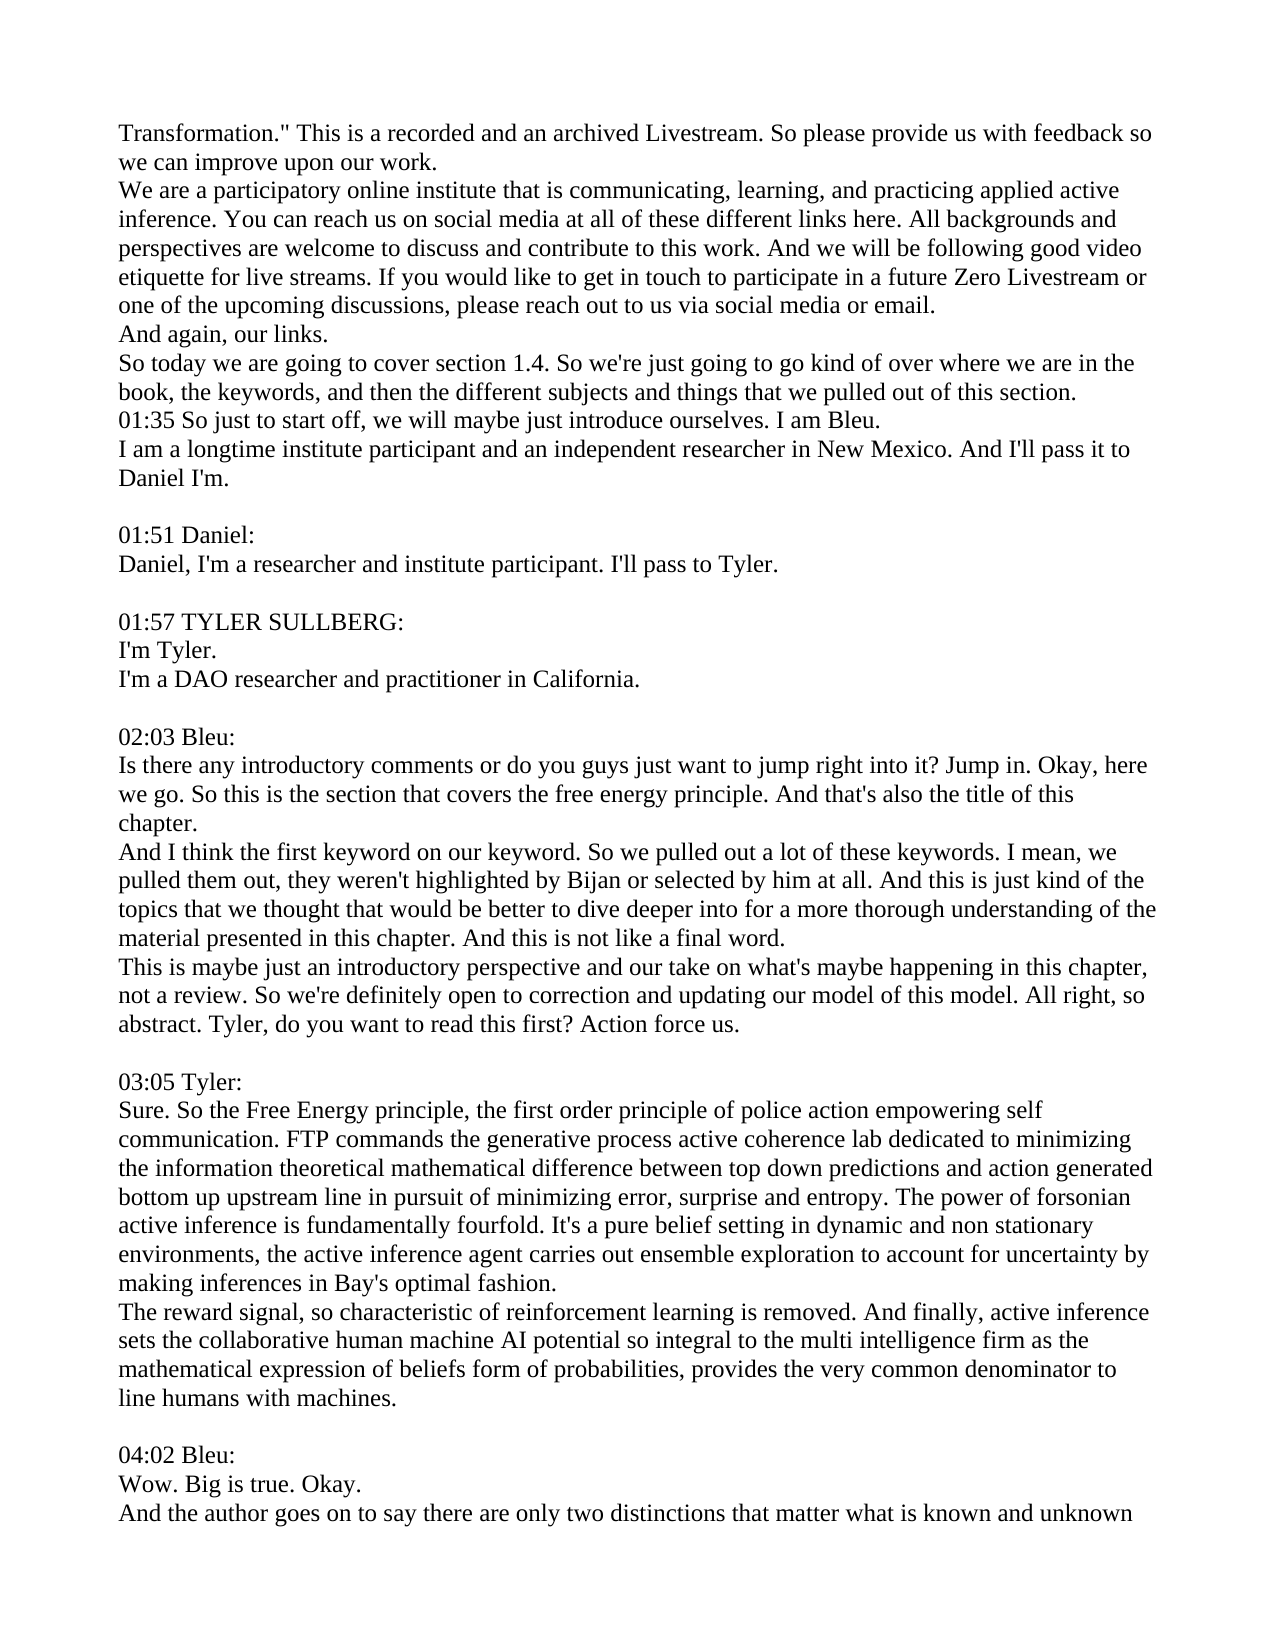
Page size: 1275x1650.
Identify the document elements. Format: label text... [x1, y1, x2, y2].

text We are a participatory online institute that is communicating, learning, and practicing applied active inference. You can reach us on social media at all of these different links here. All backgrounds and perspectives are welcome to discuss and contribute to this work. And we will be following good video etiquette for live streams. If you would like to get in touch to participate in a future Zero Livestream or one of the upcoming discussions, please reach out to us via social media or email. [118, 176, 1157, 319]
text 03:05 Tyler: [118, 1067, 1157, 1096]
text And I think the first keyword on our keyword. So we pulled out a lot of these keywords. I mean, we pulled them out, they weren't highlighted by Bijan or selected by him at all. And this is just kind of the topics that we thought that would be better to dive deeper into for a more thorough understanding of the material presented in this chapter. And this is not like a final word. [118, 837, 1157, 952]
text 02:03 Bleu: [118, 722, 1157, 751]
text 01:57 TYLER SULLBERG: [118, 607, 1157, 636]
text 04:02 Bleu: [118, 1441, 1157, 1469]
text This is maybe just an introductory perspective and our take on what's maybe happening in this chapter, not a review. So we're definitely open to correction and updating our model of this model. All right, so abstract. Tyler, do you want to read this first? Action force us. [118, 952, 1157, 1038]
text And the author goes on to say there are only two distinctions that matter what is known and unknown [118, 1498, 1157, 1527]
text The reward signal, so characteristic of reinforcement learning is removed. And finally, active inference sets the collaborative human machine AI potential so integral to the multi intelligence firm as the mathematical expression of beliefs form of probabilities, provides the very common denominator to line humans with machines. [118, 1297, 1157, 1412]
text Sure. So the Free Energy principle, the first order principle of police action empowering self communication. FTP commands the generative process active coherence lab dedicated to minimizing the information theoretical mathematical difference between top down predictions and action generated bottom up upstream line in pursuit of minimizing error, surprise and entropy. The power of forsonian active inference is fundamentally fourfold. It's a pure belief setting in dynamic and non stationary environments, the active inference agent carries out ensemble exploration to account for uncertainty by making inferences in Bay's optimal fashion. [118, 1096, 1157, 1297]
text Transformation." This is a recorded and an archived Livestream. So please provide us with feedback so we can improve upon our work. [118, 118, 1157, 176]
text Wow. Big is true. Okay. [118, 1469, 1157, 1498]
text So today we are going to cover section 1.4. So we're just going to go kind of over where we are in the book, the keywords, and then the different subjects and things that we pulled out of this section. [118, 348, 1157, 406]
text And again, our links. [118, 319, 1157, 348]
text I'm a DAO researcher and practitioner in California. [118, 664, 1157, 693]
text 01:51 Daniel: [118, 521, 1157, 549]
text I am a longtime institute participant and an independent researcher in New Mexico. And I'll pass it to Daniel I'm. [118, 434, 1157, 492]
text Is there any introductory comments or do you guys just want to jump right into it? Jump in. Okay, here we go. So this is the section that covers the free energy principle. And that's also the title of this chapter. [118, 751, 1157, 837]
text 01:35 So just to start off, we will maybe just introduce ourselves. I am Bleu. [118, 406, 1157, 434]
text I'm Tyler. [118, 636, 1157, 664]
text Daniel, I'm a researcher and institute participant. I'll pass to Tyler. [118, 549, 1157, 578]
